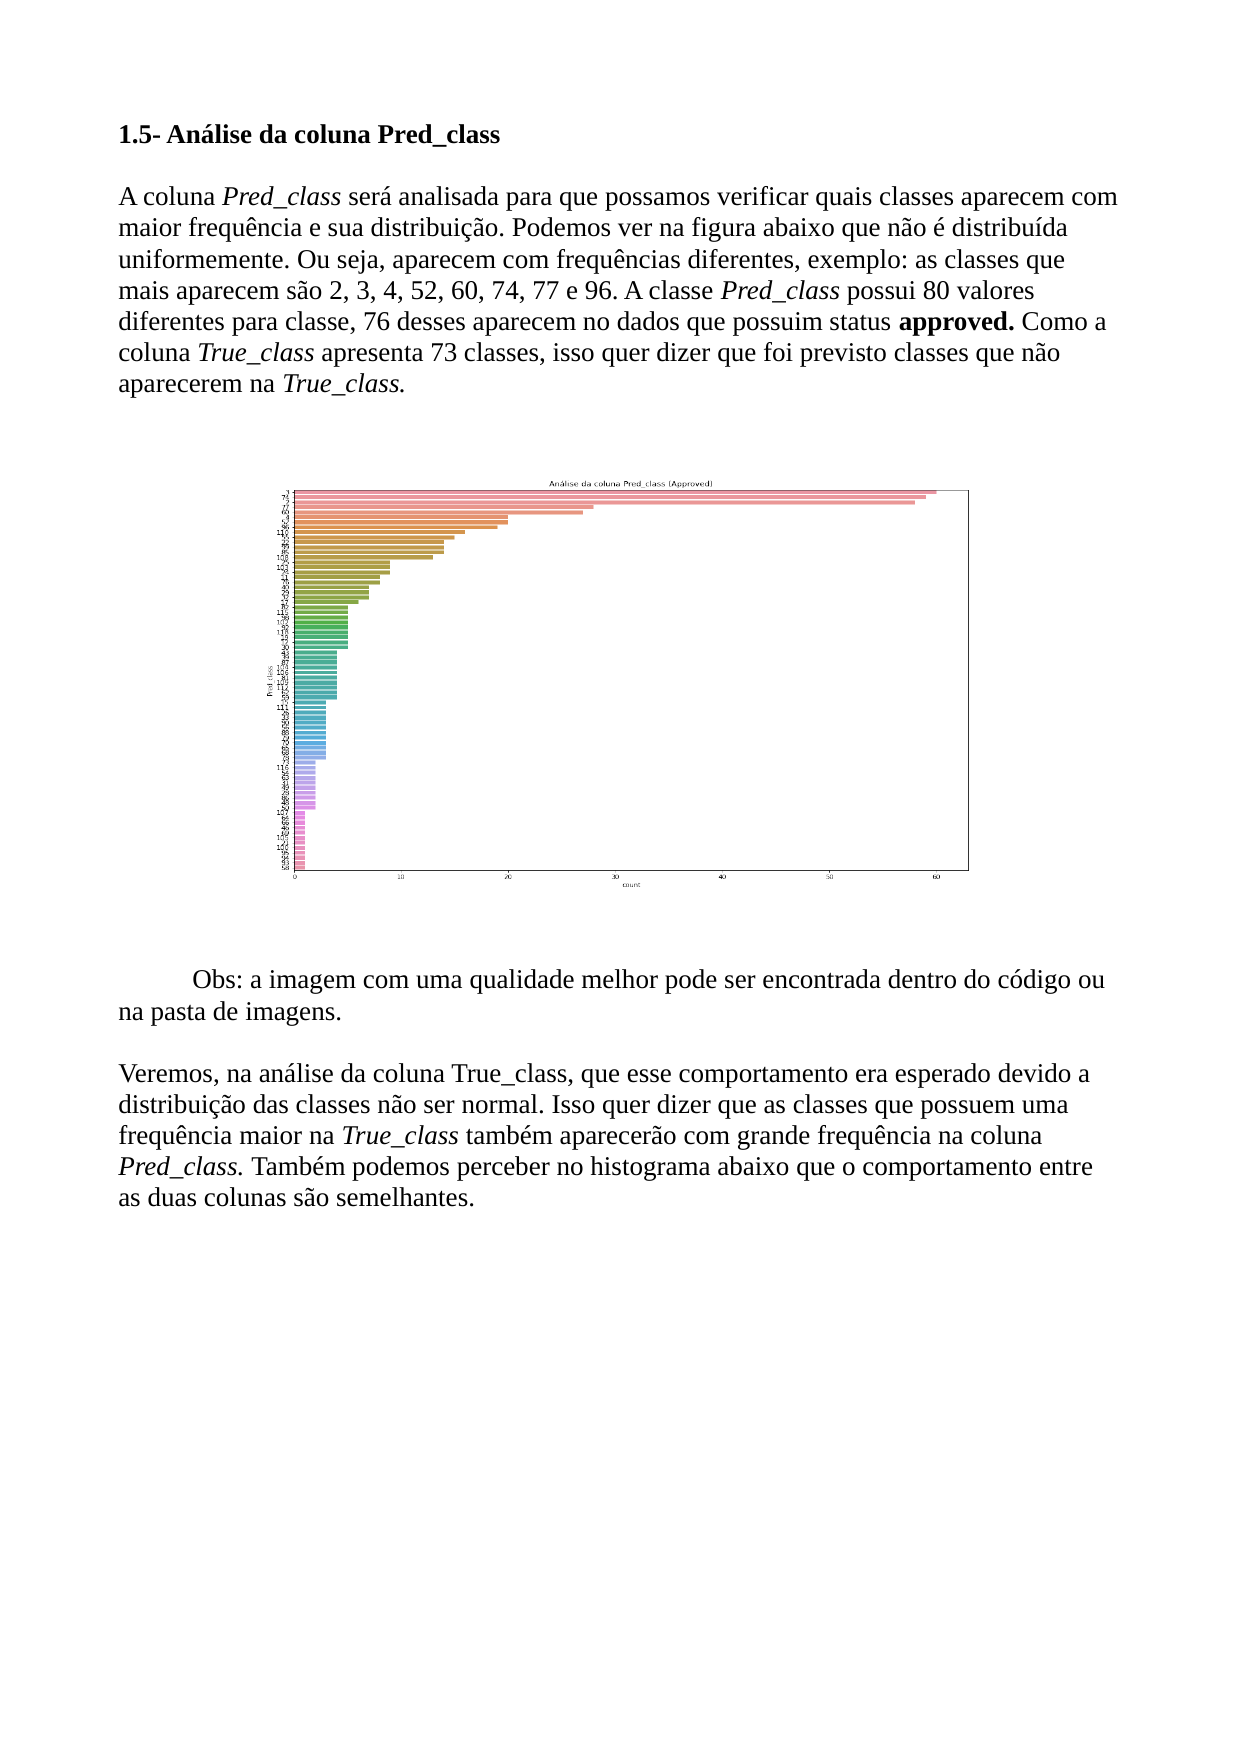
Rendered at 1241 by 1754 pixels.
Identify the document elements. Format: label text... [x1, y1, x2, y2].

text A coluna Pred_class será analisada para que possamos verificar quais classes aparecem com maior frequência e sua distribuição. Podemos ver na figura abaixo que não é distribuída uniformemente. Ou seja, aparecem com frequências diferentes, exemplo: as classes que mais aparecem são 2, 3, 4, 52, 60, 74, 77 e 96. A classe Pred_class possui 80 valores diferentes para classe, 76 desses aparecem no dados que possuim status approved. Como a coluna True_class apresenta 73 classes, isso quer dizer que foi previsto classes que não aparecerem na True_class. [118, 180, 1122, 398]
text Veremos, na análise da coluna True_class, que esse comportamento era esperado devido a distribuição das classes não ser normal. Isso quer dizer que as classes que possuem uma frequência maior na True_class também aparecerão com grande frequência na coluna Pred_class. Também podemos perceber no histograma abaixo que o comportamento entre as duas colunas são semelhantes. [118, 1057, 1122, 1213]
text Obs: a imagem com uma qualidade melhor pode ser encontrada dentro do código ou na pasta de imagens. [118, 963, 1122, 1026]
text 1.5- Análise da coluna Pred_class [118, 118, 1122, 149]
picture [185, 429, 1055, 933]
